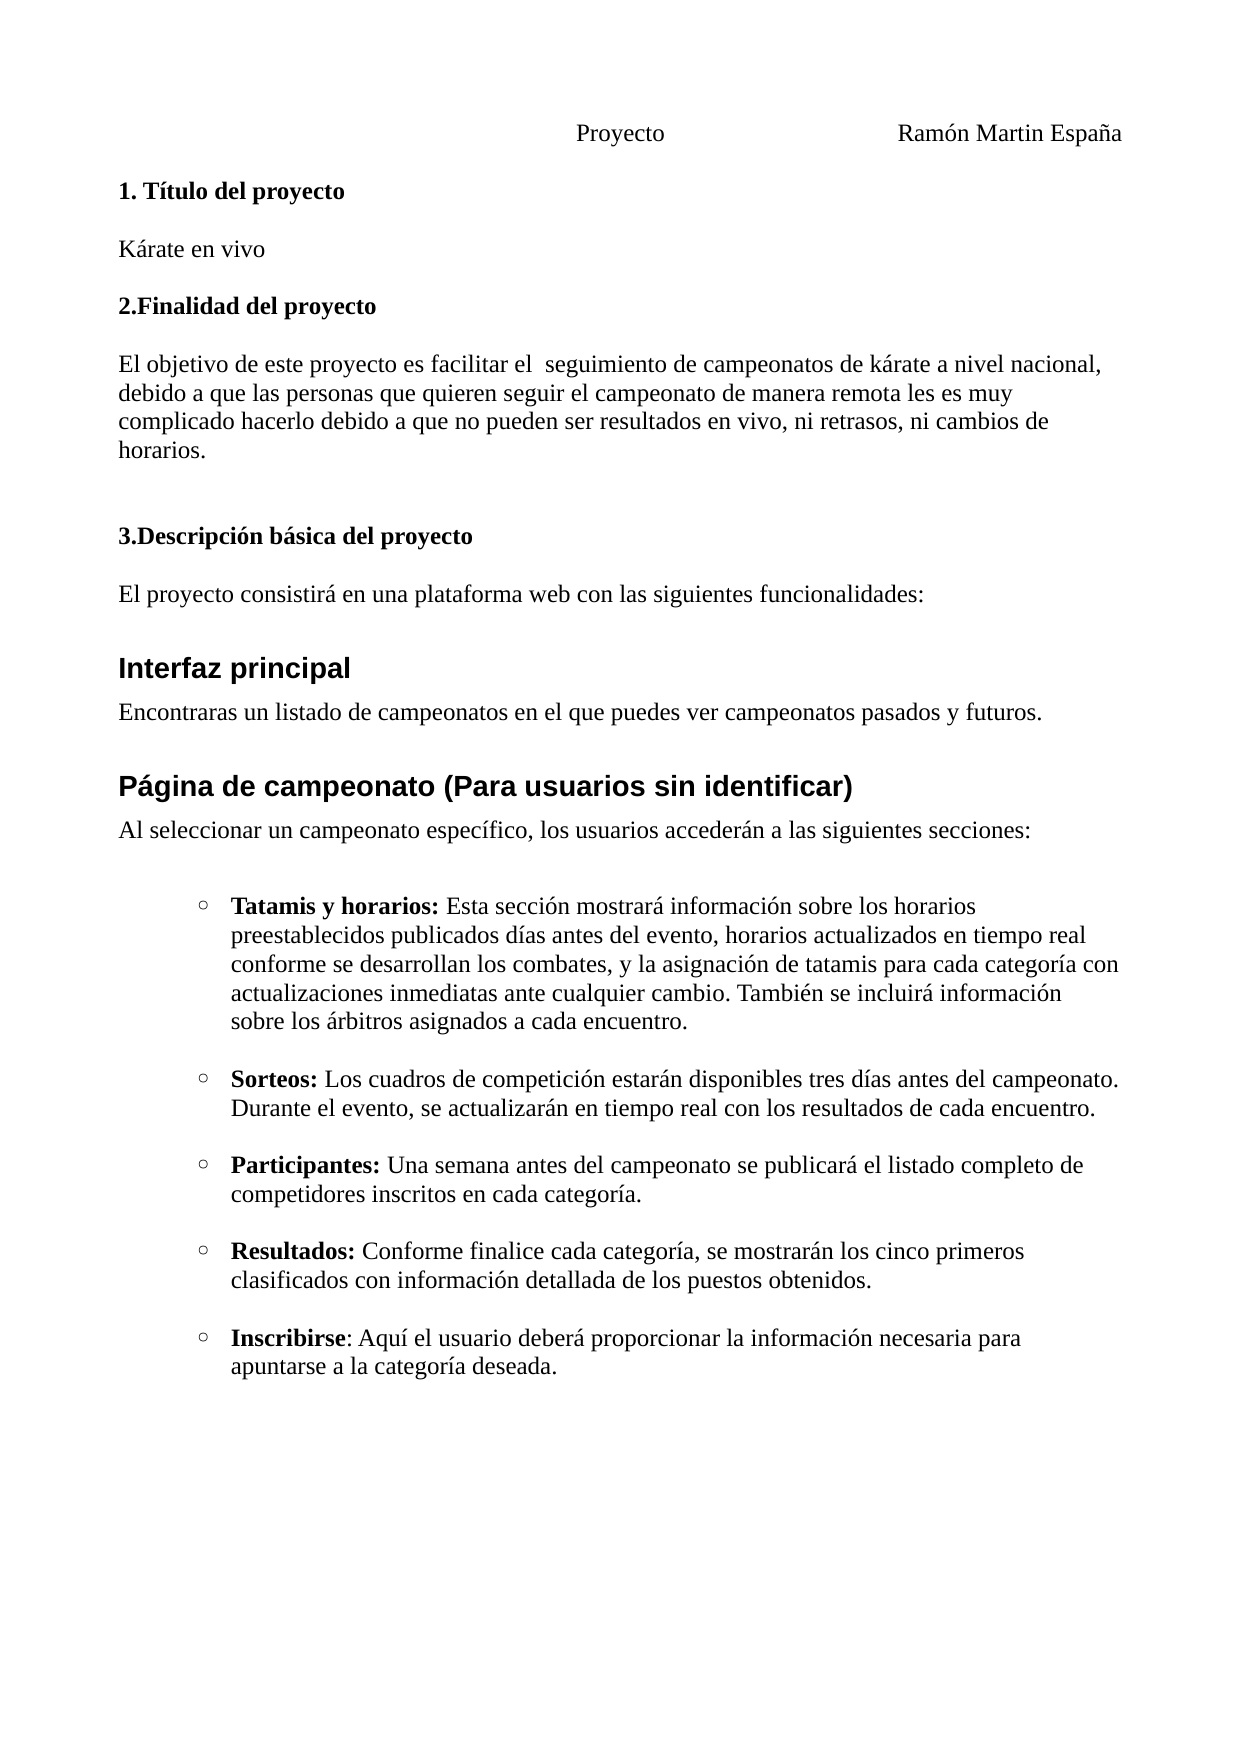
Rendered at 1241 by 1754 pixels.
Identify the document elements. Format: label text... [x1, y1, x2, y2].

subtitle Interfaz principal [118, 651, 1122, 684]
list Inscribirse: Aquí el usuario deberá proporcionar la información necesaria para apuntarse a la categoría deseada. [193, 1323, 1122, 1380]
subtitle Página de campeonato (Para usuarios sin identificar) [118, 769, 1122, 803]
list Participantes: Una semana antes del campeonato se publicará el listado completo de competidores inscritos en cada categoría. [193, 1150, 1122, 1208]
text El proyecto consistirá en una plataforma web con las siguientes funcionalidades: [118, 579, 1122, 608]
text Kárate en vivo [118, 234, 1122, 263]
text El objetivo de este proyecto es facilitar el seguimiento de campeonatos de kárate a nivel nacional, debido a que las personas que quieren seguir el campeonato de manera remota les es muy complicado hacerlo debido a que no pueden ser resultados en vivo, ni retrasos, ni cambios de horarios. [118, 349, 1122, 464]
text 2.Finalidad del proyecto [118, 291, 1122, 320]
list Resultados: Conforme finalice cada categoría, se mostrarán los cinco primeros clasificados con información detallada de los puestos obtenidos. [193, 1236, 1122, 1294]
text 3.Descripción básica del proyecto [118, 521, 1122, 550]
text 1. Título del proyecto [118, 176, 1122, 205]
list Tatamis y horarios: Esta sección mostrará información sobre los horarios preestablecidos publicados días antes del evento, horarios actualizados en tiempo real conforme se desarrollan los combates, y la asignación de tatamis para cada categoría con actualizaciones inmediatas ante cualquier cambio. También se incluirá información sobre los árbitros asignados a cada encuentro. [193, 891, 1122, 1035]
list Sorteos: Los cuadros de competición estarán disponibles tres días antes del campeonato. Durante el evento, se actualizarán en tiempo real con los resultados de cada encuentro. [193, 1064, 1122, 1121]
text Al seleccionar un campeonato específico, los usuarios accederán a las siguientes secciones: [118, 815, 1122, 844]
text Encontraras un listado de campeonatos en el que puedes ver campeonatos pasados y futuros. [118, 697, 1122, 726]
